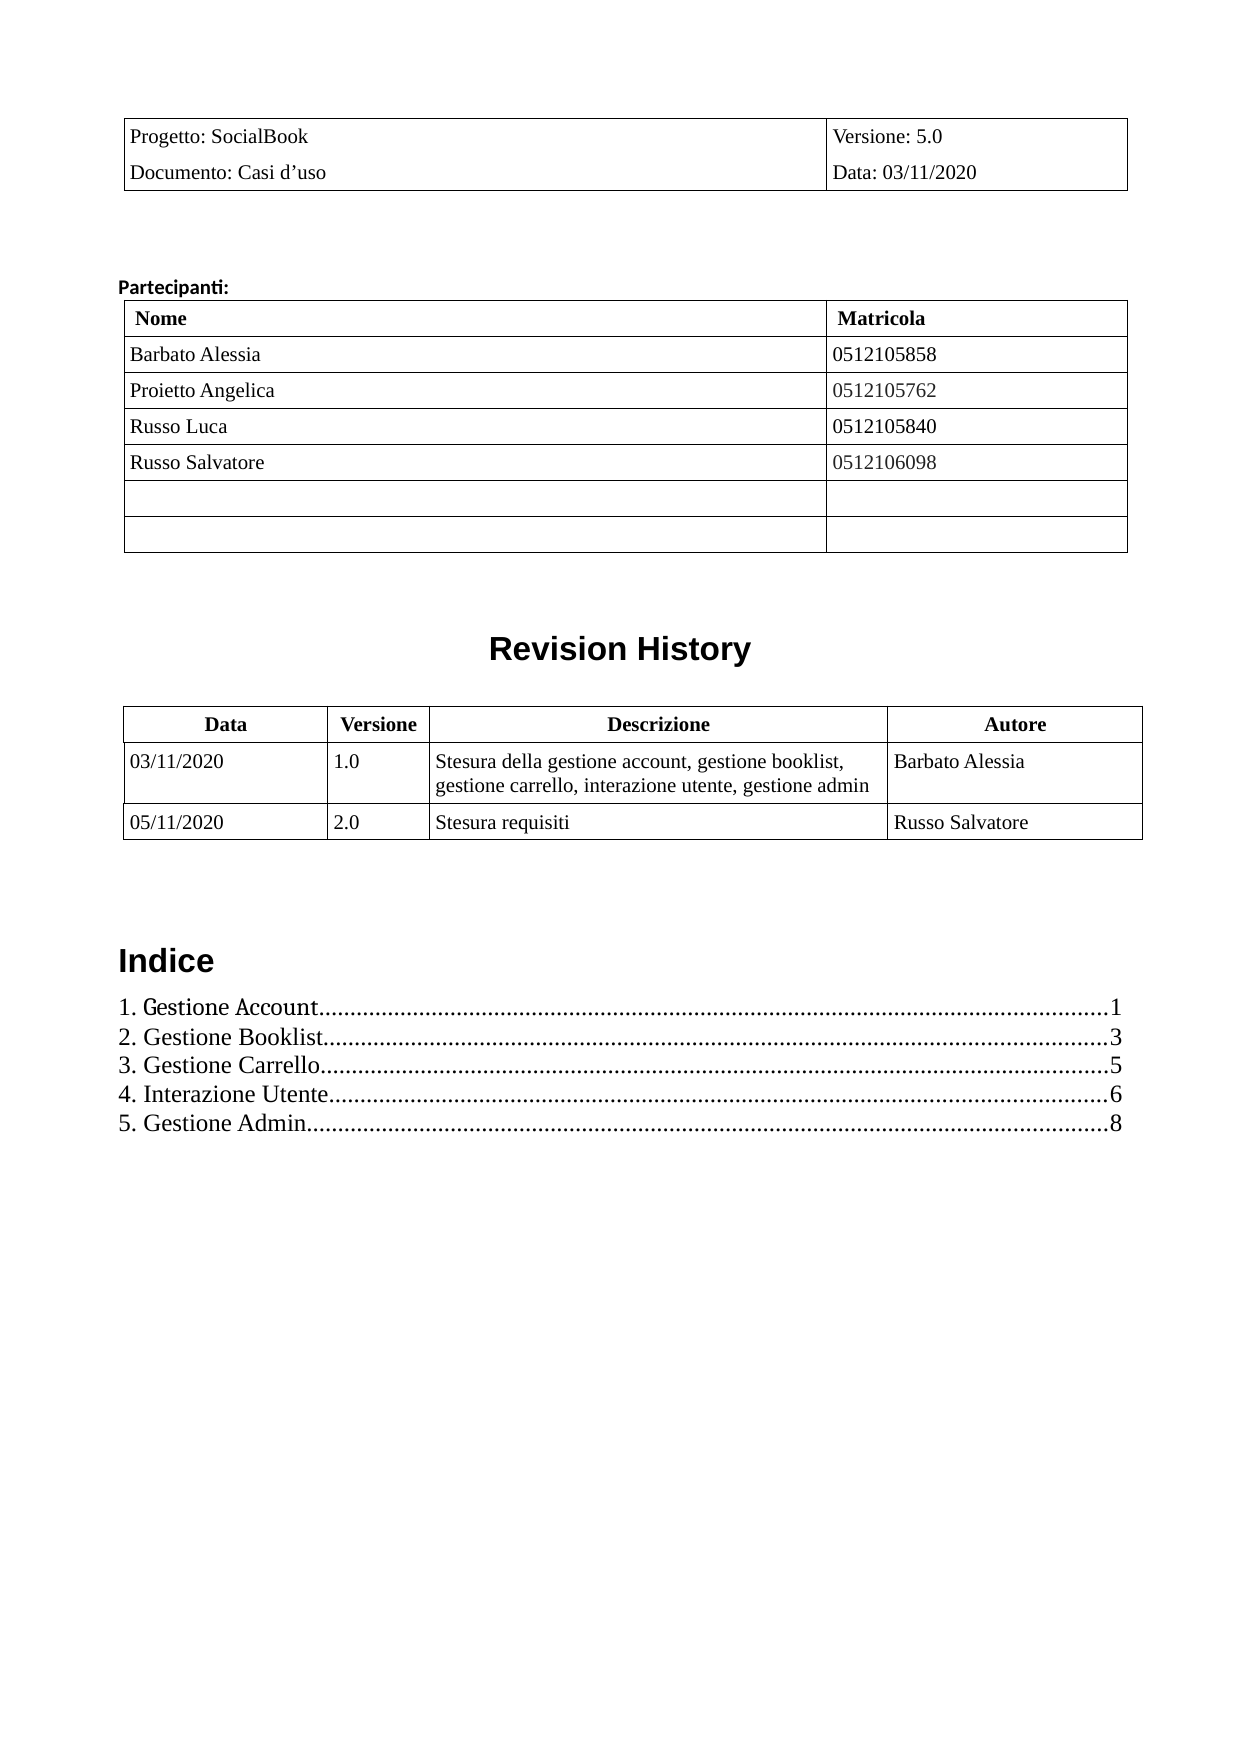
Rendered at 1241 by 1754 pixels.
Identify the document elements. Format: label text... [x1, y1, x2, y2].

table_cell [125, 517, 826, 552]
text 2. Gestione Booklist 3 [118, 1022, 1122, 1051]
table_header Nome [125, 301, 826, 336]
table_cell 1.0 [328, 743, 429, 803]
table_cell Russo Salvatore [125, 445, 826, 480]
table_header Data [124, 707, 327, 742]
table_cell [125, 481, 826, 516]
table_cell 03/11/2020 [125, 743, 327, 803]
table_cell Stesura della gestione account, gestione booklist, gestione carrello, interazione utente, gestione admin [430, 743, 887, 803]
table_cell [827, 517, 1127, 552]
table_cell 0512105840 [827, 409, 1127, 444]
text 4. Interazione Utente 6 [118, 1079, 1122, 1108]
table_cell Proietto Angelica [125, 373, 826, 408]
table_cell Russo Luca [125, 409, 826, 444]
text Partecipanti: [118, 274, 1122, 300]
table_cell 0512106098 [827, 445, 1127, 480]
text 5. Gestione Admin 8 [118, 1108, 1122, 1137]
text Indice [118, 941, 1122, 980]
table_header Descrizione [430, 707, 887, 742]
table_cell [827, 481, 1127, 516]
table_cell Barbato Alessia [125, 337, 826, 372]
text Revision History [118, 629, 1122, 667]
table_cell 2.0 [328, 804, 429, 839]
table_cell 0512105762 [827, 373, 1127, 408]
table_cell Stesura requisiti [430, 804, 887, 839]
table_header Versione [328, 707, 429, 742]
table_cell 05/11/2020 [124, 804, 327, 839]
table_header Matricola [827, 301, 1127, 336]
table_cell 0512105858 [827, 337, 1127, 372]
text 3. Gestione Carrello 5 [118, 1051, 1122, 1079]
table_header Autore [888, 707, 1142, 742]
table_cell Barbato Alessia [888, 743, 1142, 803]
text 1. Gestione Account 1 [118, 992, 1122, 1022]
table_cell Russo Salvatore [888, 804, 1142, 839]
